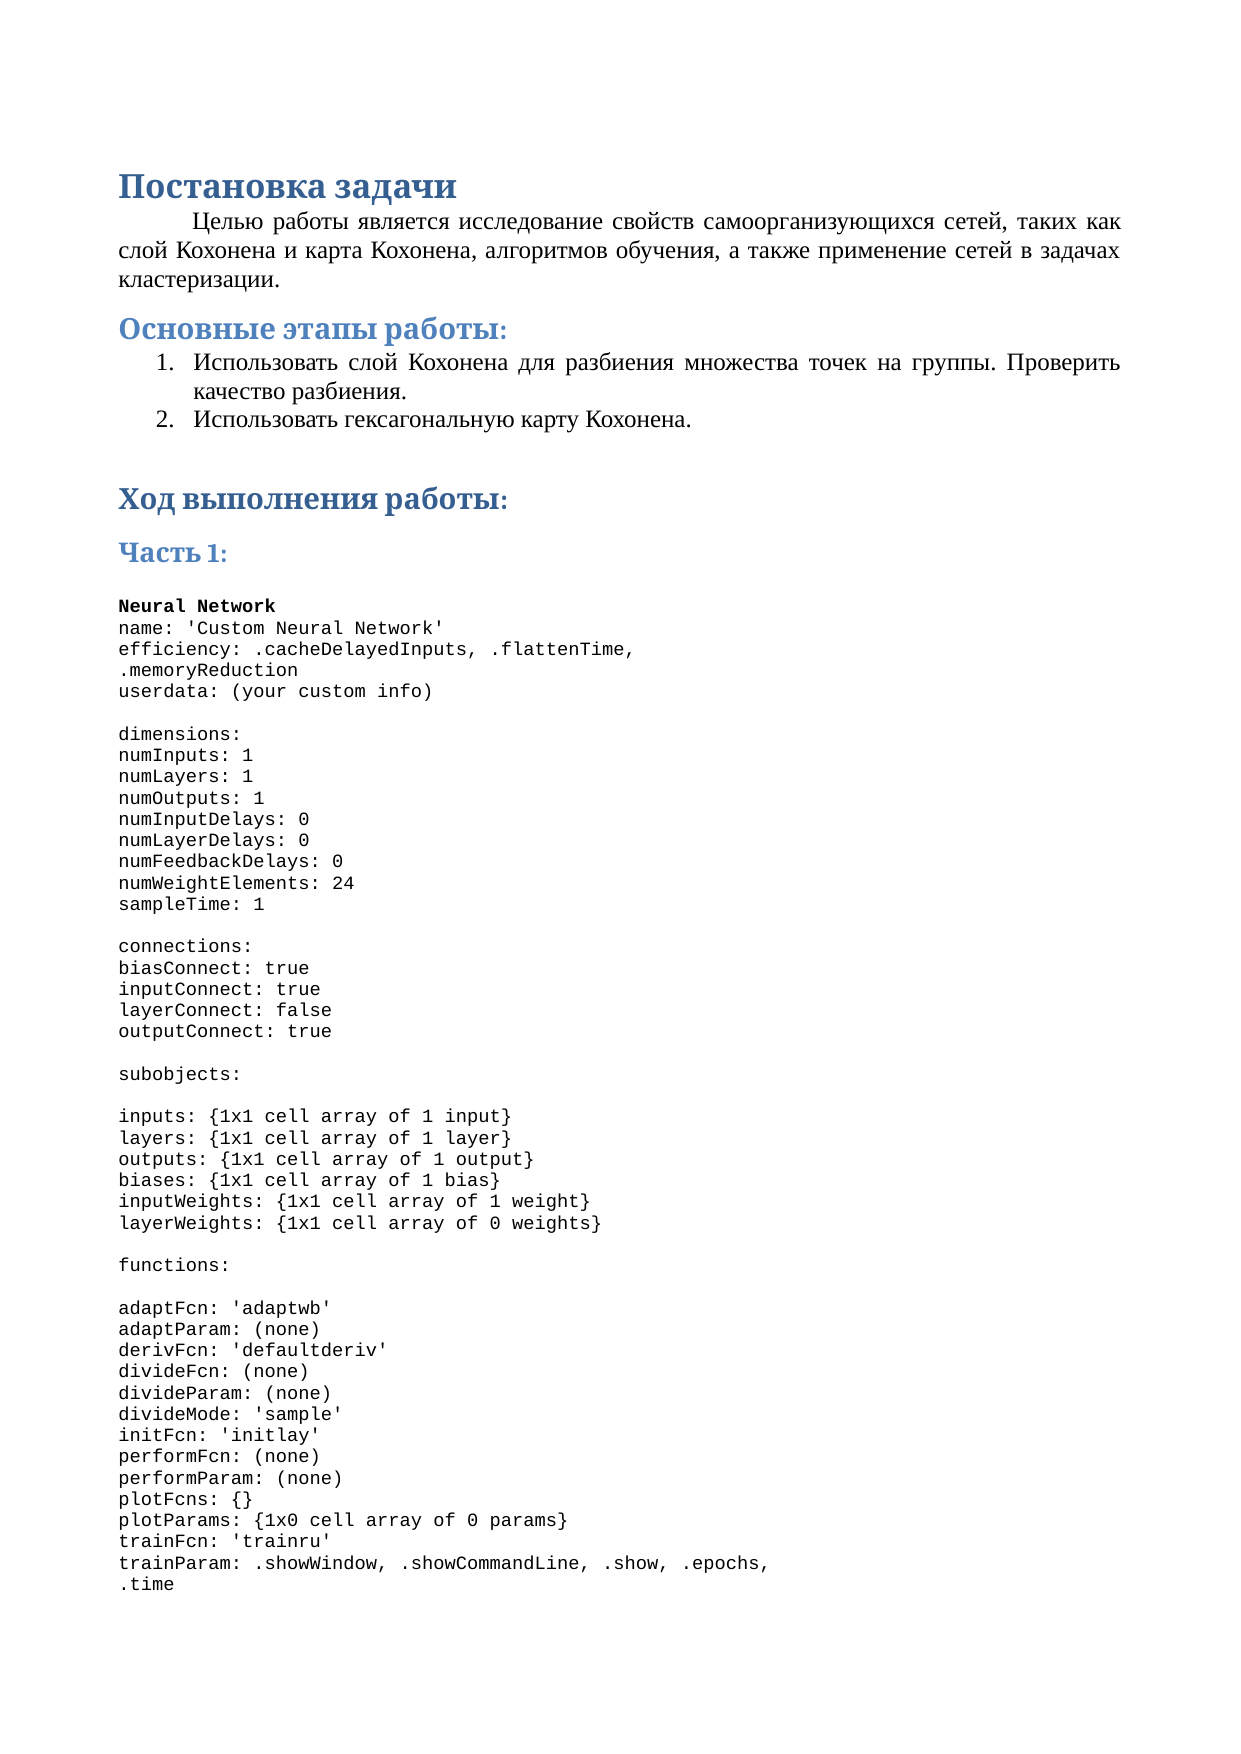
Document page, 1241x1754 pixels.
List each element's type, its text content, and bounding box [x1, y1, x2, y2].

text .time [118, 1575, 1122, 1596]
text Neural Network [118, 597, 1122, 618]
text numLayerDelays: 0 [118, 831, 1122, 852]
text numInputDelays: 0 [118, 810, 1122, 831]
text functions: [118, 1256, 1122, 1277]
text Целью работы является исследование свойств самоорганизующихся сетей, таких как слой Кохонена и карта Кохонена, алгоритмов обучения, а также применение сетей в задачах кластеризации. [118, 206, 1122, 293]
list Использовать гексагональную карту Кохонена. [156, 404, 1122, 433]
text numOutputs: 1 [118, 788, 1122, 810]
text outputs: {1x1 cell array of 1 output} [118, 1150, 1122, 1171]
text divideFcn: (none) [118, 1362, 1122, 1383]
text inputConnect: true [118, 980, 1122, 1001]
text divideParam: (none) [118, 1383, 1122, 1405]
text biasConnect: true [118, 958, 1122, 980]
text performFcn: (none) [118, 1447, 1122, 1468]
text name: 'Custom Neural Network' [118, 618, 1122, 640]
text performParam: (none) [118, 1468, 1122, 1490]
text trainFcn: 'trainru' [118, 1532, 1122, 1553]
text numWeightElements: 24 [118, 873, 1122, 895]
text layerWeights: {1x1 cell array of 0 weights} [118, 1213, 1122, 1235]
text plotParams: {1x0 cell array of 0 params} [118, 1511, 1122, 1532]
subtitle Ход выполнения работы: [118, 483, 1122, 517]
list Использовать слой Кохонена для разбиения множества точек на группы. Проверить качество разбиения. [156, 347, 1122, 404]
text adaptFcn: 'adaptwb' [118, 1298, 1122, 1320]
subtitle Постановка задачи [118, 168, 1122, 206]
text plotFcns: {} [118, 1490, 1122, 1511]
text connections: [118, 937, 1122, 958]
text outputConnect: true [118, 1022, 1122, 1043]
text .memoryReduction [118, 661, 1122, 682]
text numFeedbackDelays: 0 [118, 852, 1122, 873]
subtitle Основные этапы работы: [118, 313, 1122, 347]
text efficiency: .cacheDelayedInputs, .flattenTime, [118, 640, 1122, 661]
text biases: {1x1 cell array of 1 bias} [118, 1171, 1122, 1192]
text sampleTime: 1 [118, 895, 1122, 916]
text layers: {1x1 cell array of 1 layer} [118, 1128, 1122, 1150]
text trainParam: .showWindow, .showCommandLine, .show, .epochs, [118, 1553, 1122, 1575]
text numLayers: 1 [118, 767, 1122, 788]
text userdata: (your custom info) [118, 682, 1122, 703]
subtitle Часть 1: [118, 538, 1122, 569]
text inputs: {1x1 cell array of 1 input} [118, 1107, 1122, 1128]
text dimensions: [118, 725, 1122, 746]
text adaptParam: (none) [118, 1320, 1122, 1341]
text derivFcn: 'defaultderiv' [118, 1341, 1122, 1362]
text divideMode: 'sample' [118, 1405, 1122, 1426]
text numInputs: 1 [118, 746, 1122, 767]
text subobjects: [118, 1065, 1122, 1086]
text layerConnect: false [118, 1001, 1122, 1022]
text initFcn: 'initlay' [118, 1426, 1122, 1447]
text inputWeights: {1x1 cell array of 1 weight} [118, 1192, 1122, 1213]
